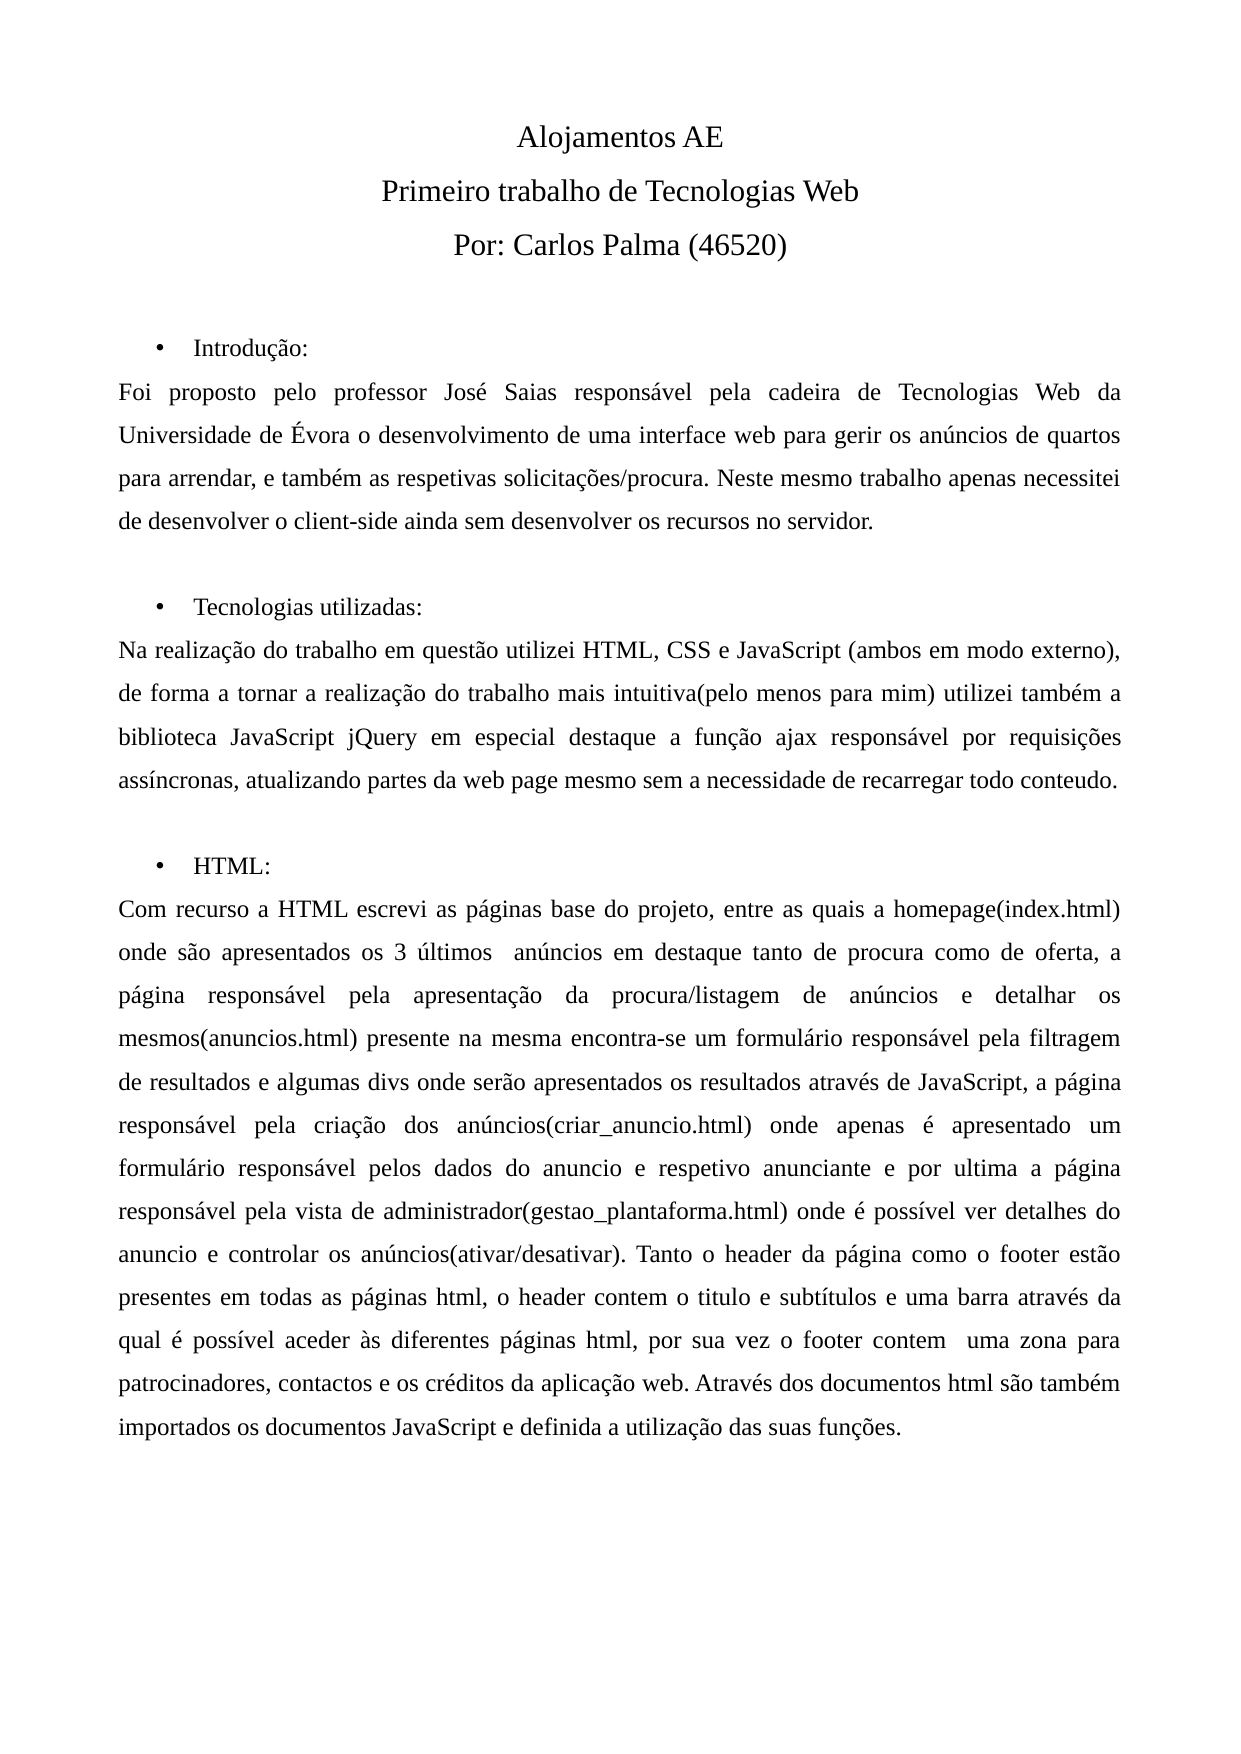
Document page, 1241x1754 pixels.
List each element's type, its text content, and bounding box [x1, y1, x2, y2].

text Alojamentos AE [118, 118, 1122, 154]
text Primeiro trabalho de Tecnologias Web [118, 172, 1122, 208]
text Foi proposto pelo professor José Saias responsável pela cadeira de Tecnologias Web da Universidade de Évora o desenvolvimento de uma interface web para gerir os anúncios de quartos para arrendar, e também as respetivas solicitações/procura. Neste mesmo trabalho apenas necessitei de desenvolver o client-side ainda sem desenvolver os recursos no servidor. [118, 377, 1122, 535]
text Com recurso a HTML escrevi as páginas base do projeto, entre as quais a homepage(index.html) onde são apresentados os 3 últimos anúncios em destaque tanto de procura como de oferta, a página responsável pela apresentação da procura/listagem de anúncios e detalhar os mesmos(anuncios.html) presente na mesma encontra-se um formulário responsável pela filtragem de resultados e algumas divs onde serão apresentados os resultados através de JavaScript, a página responsável pela criação dos anúncios(criar_anuncio.html) onde apenas é apresentado um formulário responsável pelos dados do anuncio e respetivo anunciante e por ultima a página responsável pela vista de administrador(gestao_plantaforma.html) onde é possível ver detalhes do anuncio e controlar os anúncios(ativar/desativar). Tanto o header da página como o footer estão presentes em todas as páginas html, o header contem o titulo e subtítulos e uma barra através da qual é possível aceder às diferentes páginas html, por sua vez o footer contem uma zona para patrocinadores, contactos e os créditos da aplicação web. Através dos documentos html são também importados os documentos JavaScript e definida a utilização das suas funções. [118, 894, 1122, 1440]
text Na realização do trabalho em questão utilizei HTML, CSS e JavaScript (ambos em modo externo), de forma a tornar a realização do trabalho mais intuitiva(pelo menos para mim) utilizei também a biblioteca JavaScript jQuery em especial destaque a função ajax responsável por requisições assíncronas, atualizando partes da web page mesmo sem a necessidade de recarregar todo conteudo. [118, 635, 1122, 793]
text Por: Carlos Palma (46520) [118, 226, 1122, 262]
list Introdução: [156, 333, 1122, 362]
list Tecnologias utilizadas: [156, 592, 1122, 621]
list HTML: [156, 851, 1122, 880]
